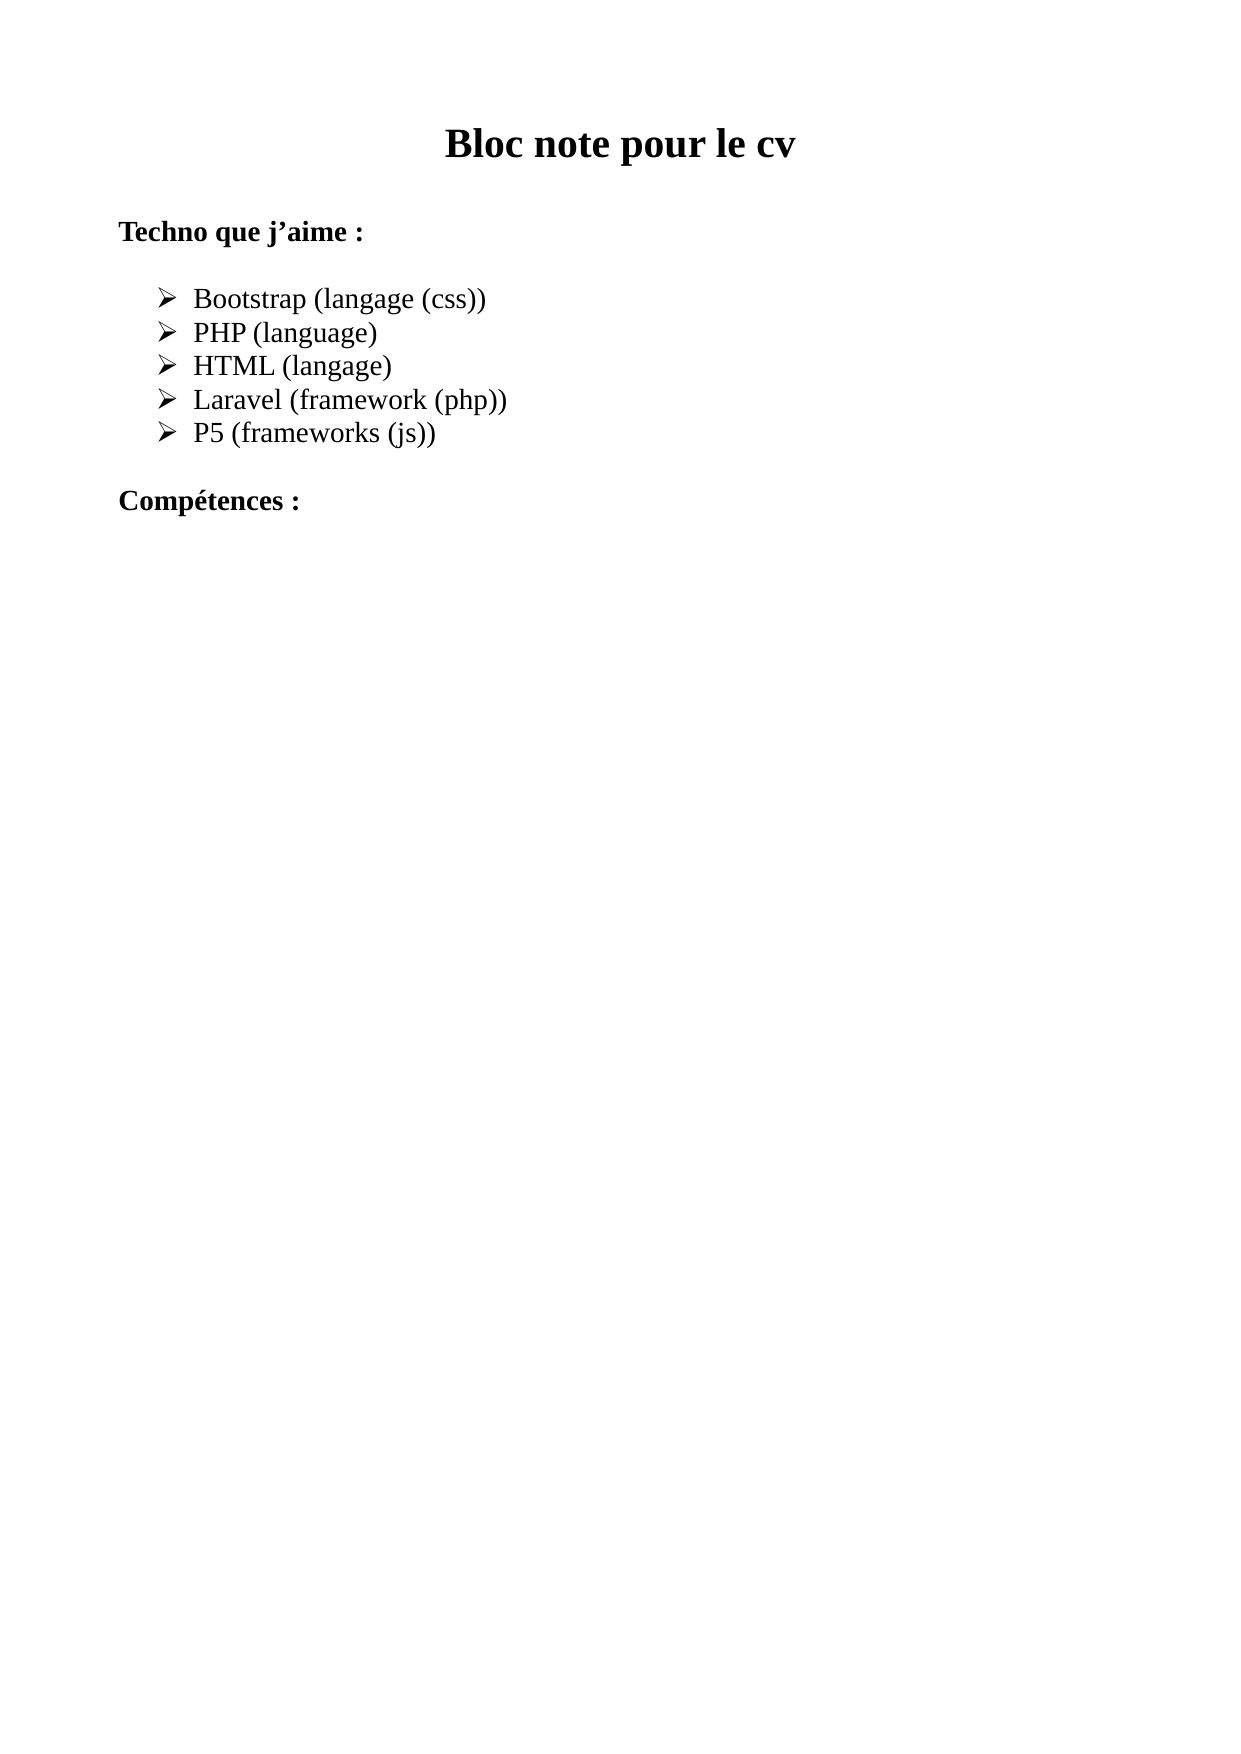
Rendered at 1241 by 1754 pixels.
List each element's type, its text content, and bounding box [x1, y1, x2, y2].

list HTML (langage) [156, 348, 1122, 382]
list P5 (frameworks (js)) [156, 416, 1122, 449]
text Compétences : [118, 483, 1122, 516]
list PHP (language) [156, 315, 1122, 348]
list Bootstrap (langage (css)) [156, 281, 1122, 315]
text Bloc note pour le cv [118, 118, 1122, 166]
text Techno que j’aime : [118, 214, 1122, 247]
list Laravel (framework (php)) [156, 382, 1122, 416]
